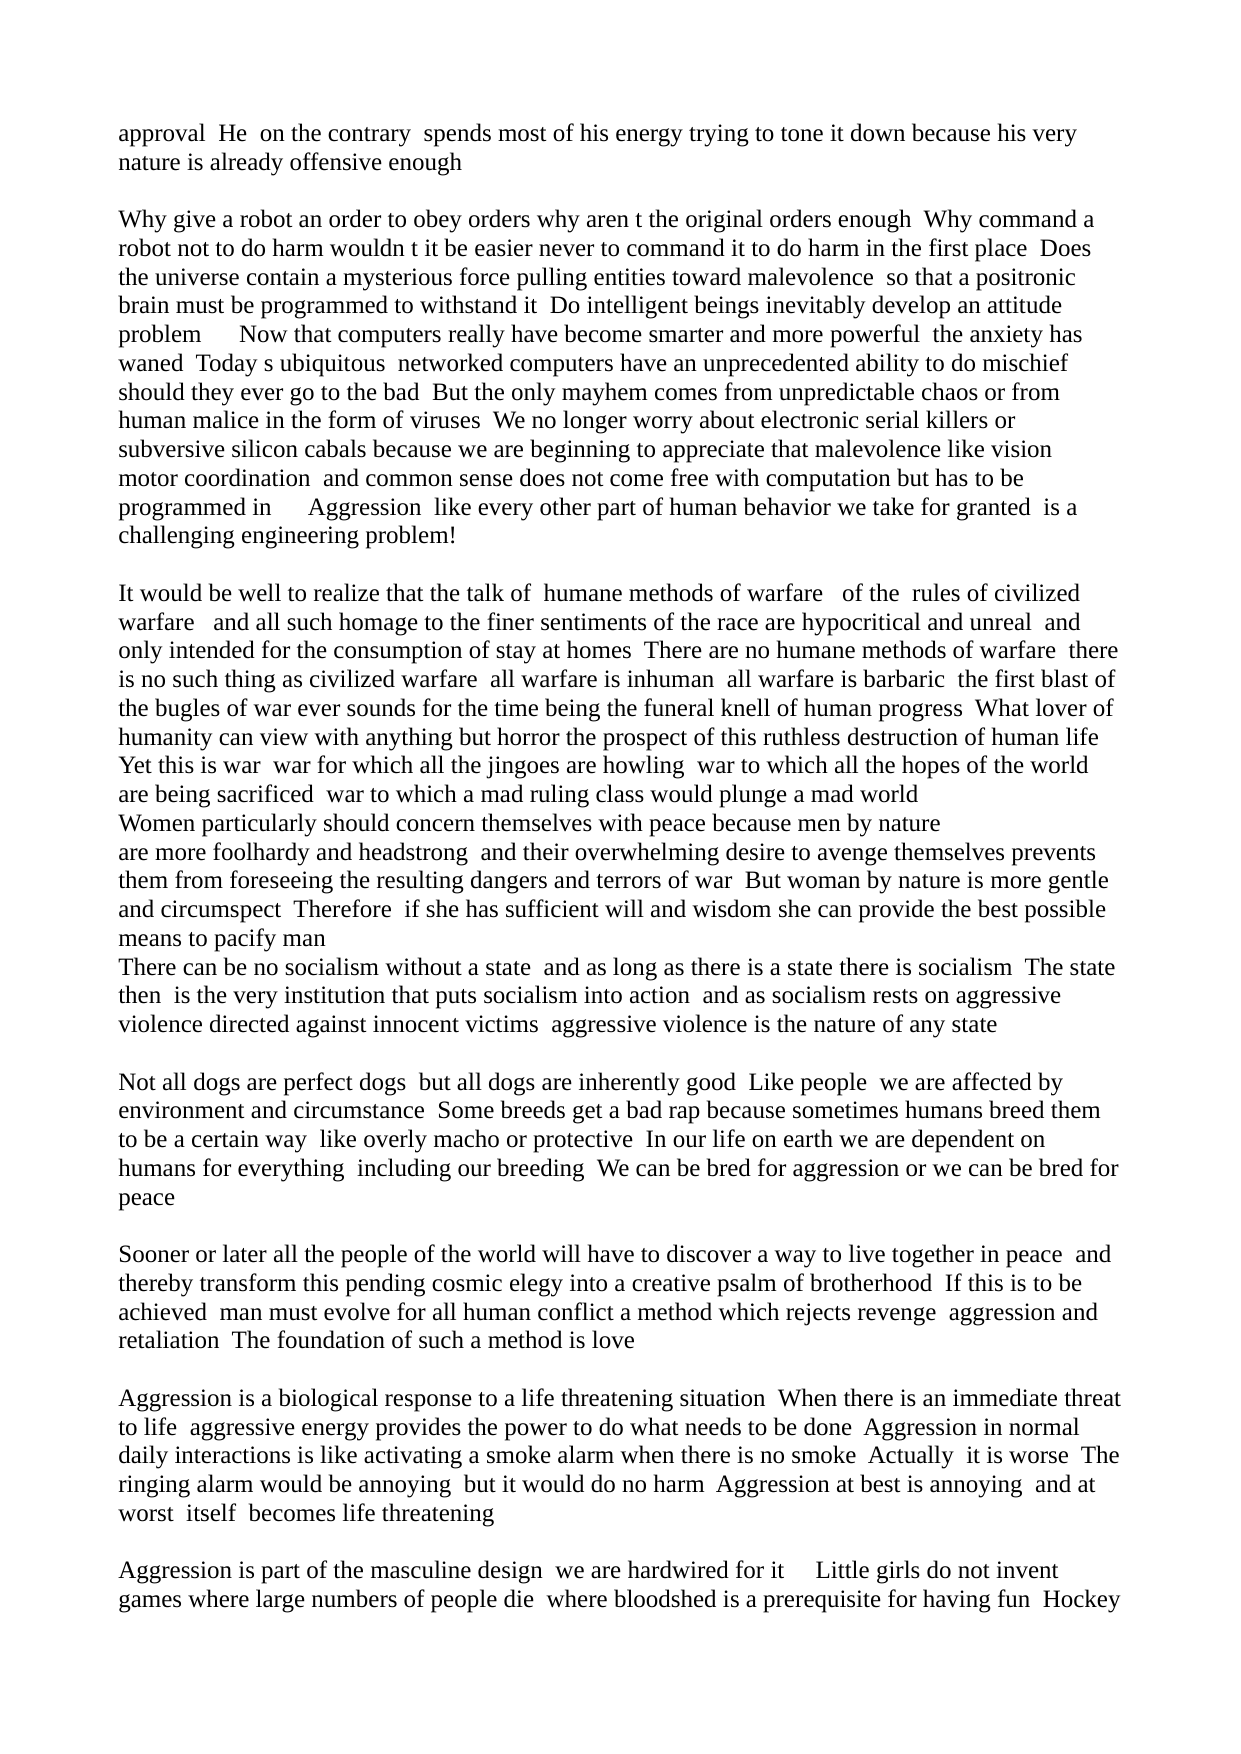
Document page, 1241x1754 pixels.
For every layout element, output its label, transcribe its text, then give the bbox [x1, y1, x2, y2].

text Women particularly should concern themselves with peace because men by nature are more foolhardy and headstrong and their overwhelming desire to avenge themselves prevents them from foreseeing the resulting dangers and terrors of war But woman by nature is more gentle and circumspect Therefore if she has sufficient will and wisdom she can provide the best possible means to pacify man [118, 808, 1122, 952]
text Why give a robot an order to obey orders why aren t the original orders enough Why command a robot not to do harm wouldn t it be easier never to command it to do harm in the first place Does the universe contain a mysterious force pulling entities toward malevolence so that a positronic brain must be programmed to withstand it Do intelligent beings inevitably develop an attitude problem Now that computers really have become smarter and more powerful the anxiety has waned Today s ubiquitous networked computers have an unprecedented ability to do mischief should they ever go to the bad But the only mayhem comes from unpredictable chaos or from human malice in the form of viruses We no longer worry about electronic serial killers or subversive silicon cabals because we are beginning to appreciate that malevolence like vision motor coordination and common sense does not come free with computation but has to be programmed in Aggression like every other part of human behavior we take for granted is a challenging engineering problem! [118, 204, 1122, 549]
text Aggression is part of the masculine design we are hardwired for it Little girls do not invent games where large numbers of people die where bloodshed is a prerequisite for having fun Hockey [118, 1556, 1122, 1613]
text It would be well to realize that the talk of humane methods of warfare of the rules of civilized warfare and all such homage to the finer sentiments of the race are hypocritical and unreal and only intended for the consumption of stay at homes There are no humane methods of warfare there is no such thing as civilized warfare all warfare is inhuman all warfare is barbaric the first blast of the bugles of war ever sounds for the time being the funeral knell of human progress What lover of humanity can view with anything but horror the prospect of this ruthless destruction of human life Yet this is war war for which all the jingoes are howling war to which all the hopes of the world are being sacrificed war to which a mad ruling class would plunge a mad world [118, 578, 1122, 808]
text Not all dogs are perfect dogs but all dogs are inherently good Like people we are affected by environment and circumstance Some breeds get a bad rap because sometimes humans breed them to be a certain way like overly macho or protective In our life on earth we are dependent on humans for everything including our breeding We can be bred for aggression or we can be bred for peace [118, 1067, 1122, 1211]
text Aggression is a biological response to a life threatening situation When there is an immediate threat to life aggressive energy provides the power to do what needs to be done Aggression in normal daily interactions is like activating a smoke alarm when there is no smoke Actually it is worse The ringing alarm would be annoying but it would do no harm Aggression at best is annoying and at worst itself becomes life threatening [118, 1383, 1122, 1527]
text There can be no socialism without a state and as long as there is a state there is socialism The state then is the very institution that puts socialism into action and as socialism rests on aggressive violence directed against innocent victims aggressive violence is the nature of any state [118, 952, 1122, 1038]
text Sooner or later all the people of the world will have to discover a way to live together in peace and thereby transform this pending cosmic elegy into a creative psalm of brotherhood If this is to be achieved man must evolve for all human conflict a method which rejects revenge aggression and retaliation The foundation of such a method is love [118, 1239, 1122, 1354]
text approval He on the contrary spends most of his energy trying to tone it down because his very nature is already offensive enough [118, 118, 1122, 176]
